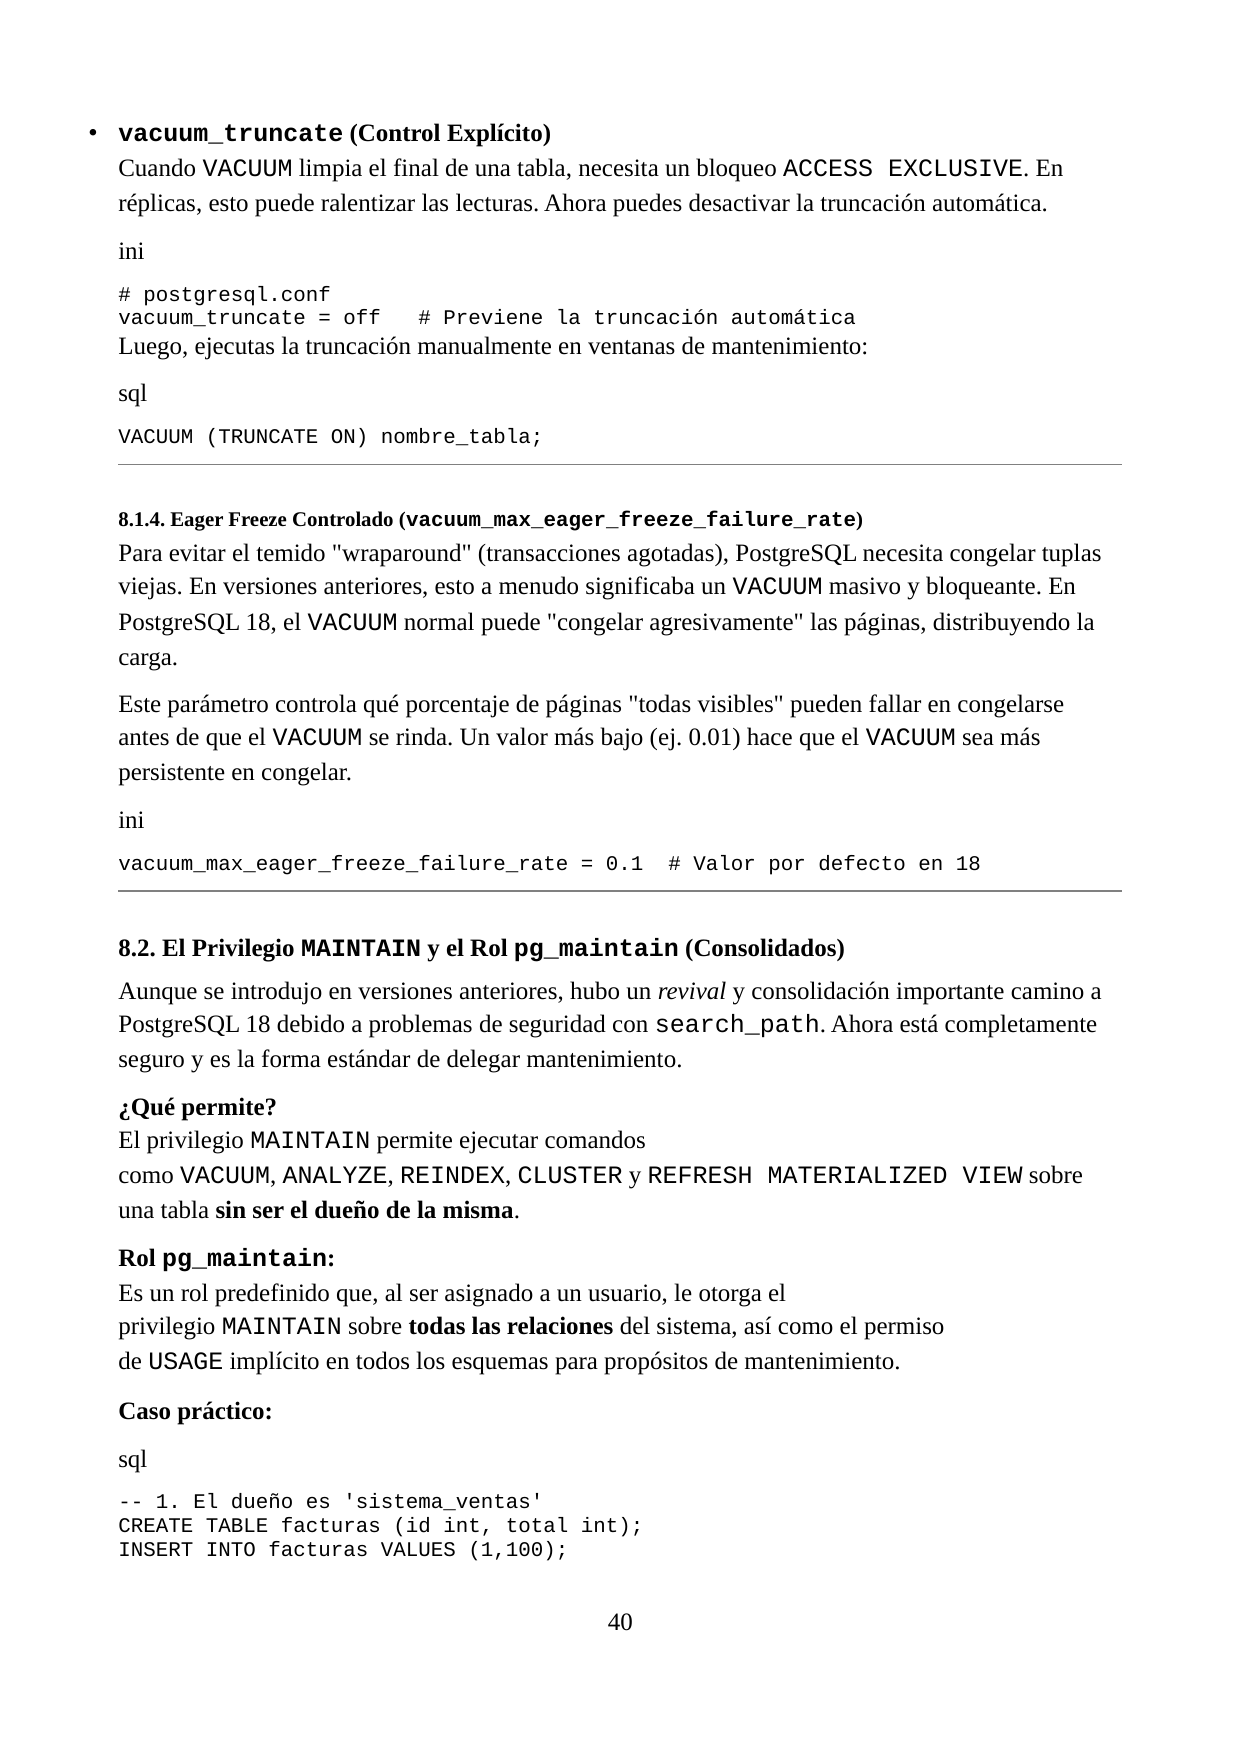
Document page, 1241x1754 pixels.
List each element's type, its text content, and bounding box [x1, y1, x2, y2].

text Aunque se introdujo en versiones anteriores, hubo un revival y consolidación importante camino a PostgreSQL 18 debido a problemas de seguridad con search_path. Ahora está completamente seguro y es la forma estándar de delegar mantenimiento. [118, 976, 1122, 1073]
subtitle 8.1.4. Eager Freeze Controlado (vacuum_max_eager_freeze_failure_rate) [118, 506, 1122, 532]
subtitle 8.2. El Privilegio MAINTAIN y el Rol pg_maintain (Consolidados) [118, 933, 1122, 964]
text Para evitar el temido "wraparound" (transacciones agotadas), PostgreSQL necesita congelar tuplas viejas. En versiones anteriores, esto a menudo significaba un VACUUM masivo y bloqueante. En PostgreSQL 18, el VACUUM normal puede "congelar agresivamente" las páginas, distribuyendo la carga. [118, 538, 1122, 670]
text ¿Qué permite? El privilegio MAINTAIN permite ejecutar comandos como VACUUM, ANALYZE, REINDEX, CLUSTER y REFRESH MATERIALIZED VIEW sobre una tabla sin ser el dueño de la misma. [118, 1092, 1122, 1224]
list VACUUM (TRUNCATE ON) nombre_tabla; [118, 426, 1122, 450]
text ini [118, 805, 1122, 834]
text Caso práctico: [118, 1396, 1122, 1425]
list ini [118, 236, 1122, 265]
text vacuum_max_eager_freeze_failure_rate = 0.1 # Valor por defecto en 18 [118, 853, 1122, 876]
text Rol pg_maintain: Es un rol predefinido que, al ser asignado a un usuario, le otorga el privilegio MAINTAIN sobre todas las relaciones del sistema, así como el permiso de USAGE implícito en todos los esquemas para propósitos de mantenimiento. [118, 1243, 1122, 1377]
text CREATE TABLE facturas (id int, total int); [118, 1515, 1122, 1539]
list # postgresql.conf [118, 283, 1122, 307]
list vacuum_truncate (Control Explícito) Cuando VACUUM limpia el final de una tabla, necesita un bloqueo ACCESS EXCLUSIVE. En réplicas, esto puede ralentizar las lecturas. Ahora puedes desactivar la truncación automática. [118, 118, 1122, 217]
list sql [118, 378, 1122, 407]
text -- 1. El dueño es 'sistema_ventas' [118, 1491, 1122, 1515]
text sql [118, 1444, 1122, 1472]
text Este parámetro controla qué porcentaje de páginas "todas visibles" pueden fallar en congelarse antes de que el VACUUM se rinda. Un valor más bajo (ej. 0.01) hace que el VACUUM sea más persistente en congelar. [118, 689, 1122, 786]
list vacuum_truncate = off # Previene la truncación automática [118, 307, 1122, 331]
list Luego, ejecutas la truncación manualmente en ventanas de mantenimiento: [118, 331, 1122, 359]
text INSERT INTO facturas VALUES (1,100); [118, 1539, 1122, 1562]
